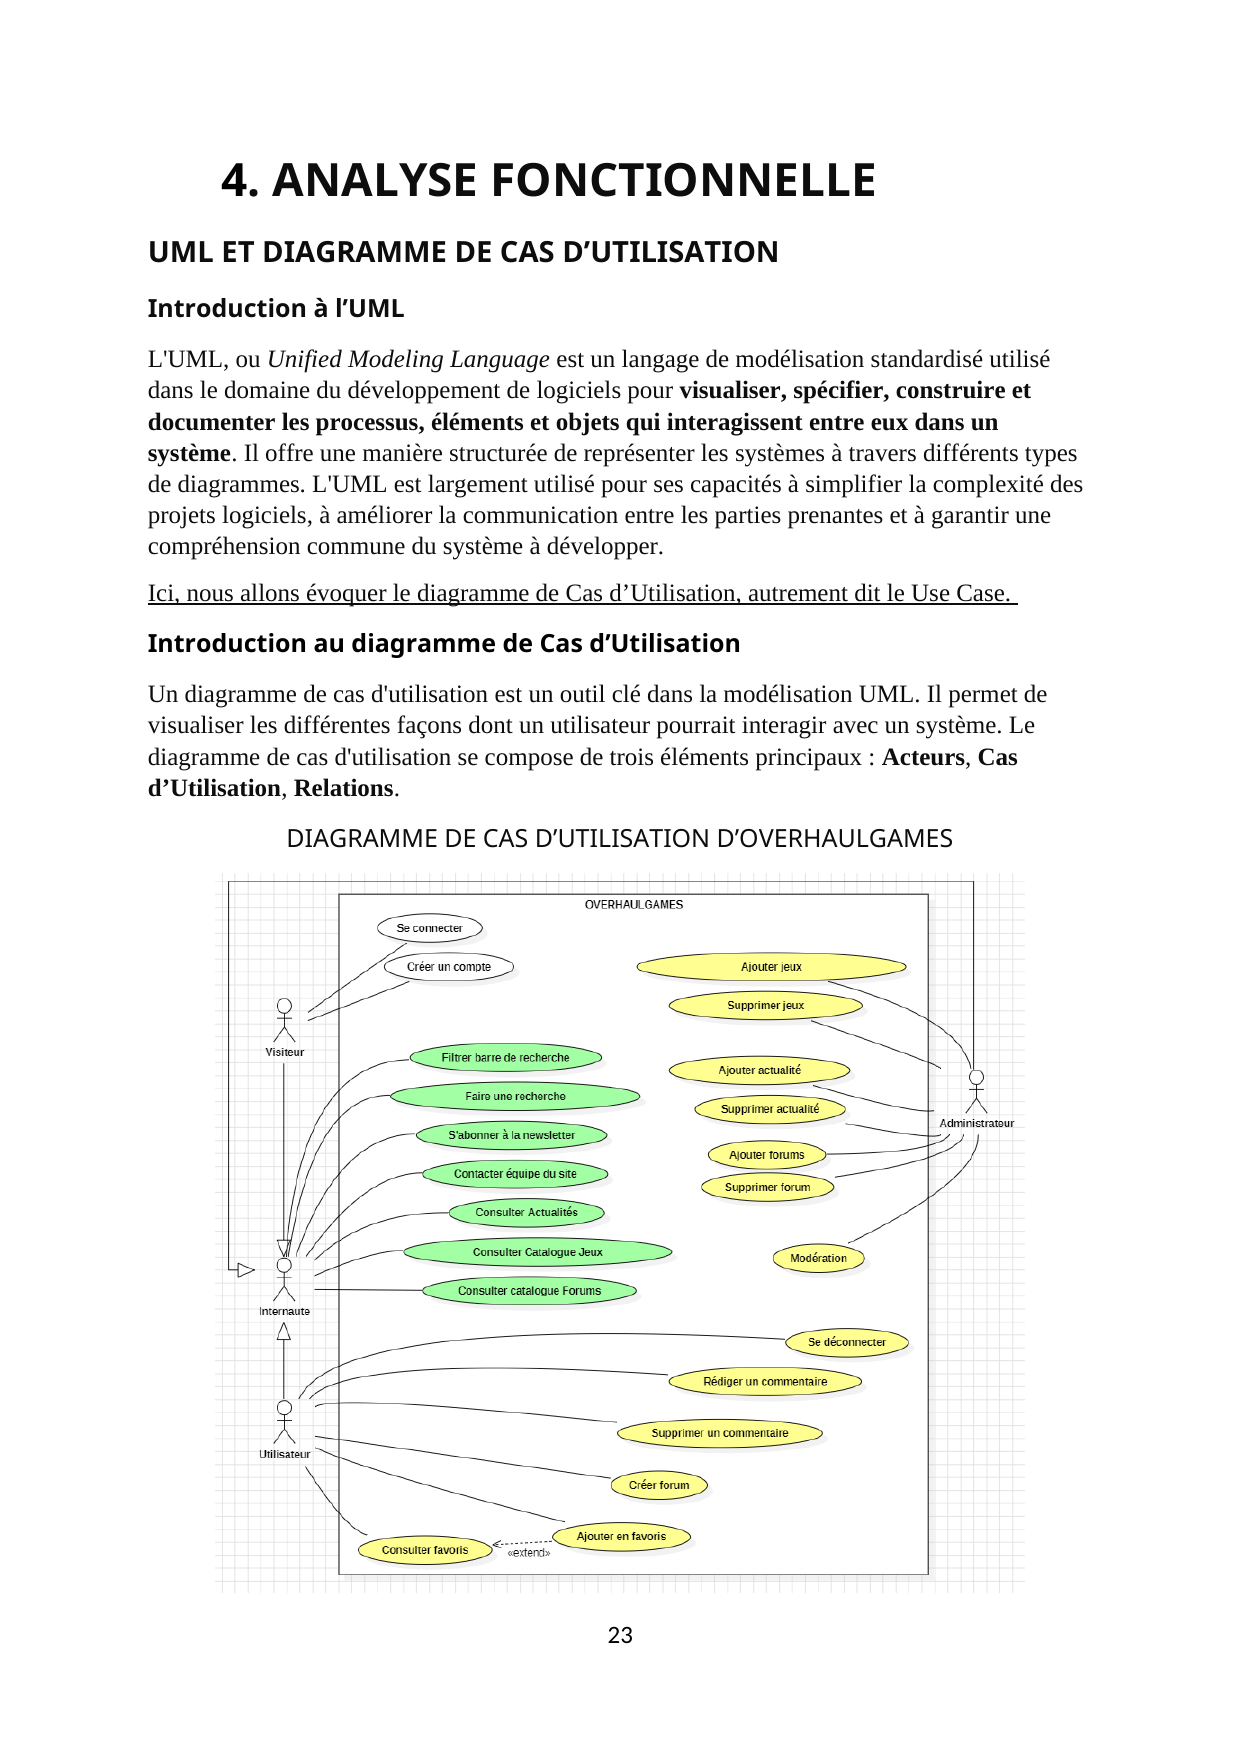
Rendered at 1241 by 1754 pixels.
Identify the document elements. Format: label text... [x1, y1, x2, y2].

text 4. ANALYSE FONCTIONNELLE [221, 148, 1093, 210]
text Introduction au diagramme de Cas d’Utilisation [148, 626, 1093, 660]
text UML ET DIAGRAMME DE CAS D’UTILISATION [148, 232, 1093, 271]
text Introduction à l’UML [148, 291, 1093, 325]
text Un diagramme de cas d'utilisation est un outil clé dans la modélisation UML. Il permet de visualiser les différentes façons dont un utilisateur pourrait interagir avec un système. Le diagramme de cas d'utilisation se compose de trois éléments principaux : Acteurs, Cas d’Utilisation, Relations. [148, 679, 1093, 801]
picture [215, 873, 1025, 1593]
text Ici, nous allons évoquer le diagramme de Cas d’Utilisation, autrement dit le Use Case. [148, 578, 1093, 607]
text DIAGRAMME DE CAS D’UTILISATION D’OVERHAULGAMES [148, 820, 1093, 854]
text L'UML, ou Unified Modeling Language est un langage de modélisation standardisé utilisé dans le domaine du développement de logiciels pour visualiser, spécifier, construire et documenter les processus, éléments et objets qui interagissent entre eux dans un système. Il offre une manière structurée de représenter les systèmes à travers différents types de diagrammes. L'UML est largement utilisé pour ses capacités à simplifier la complexité des projets logiciels, à améliorer la communication entre les parties prenantes et à garantir une compréhension commune du système à développer. [148, 344, 1093, 559]
